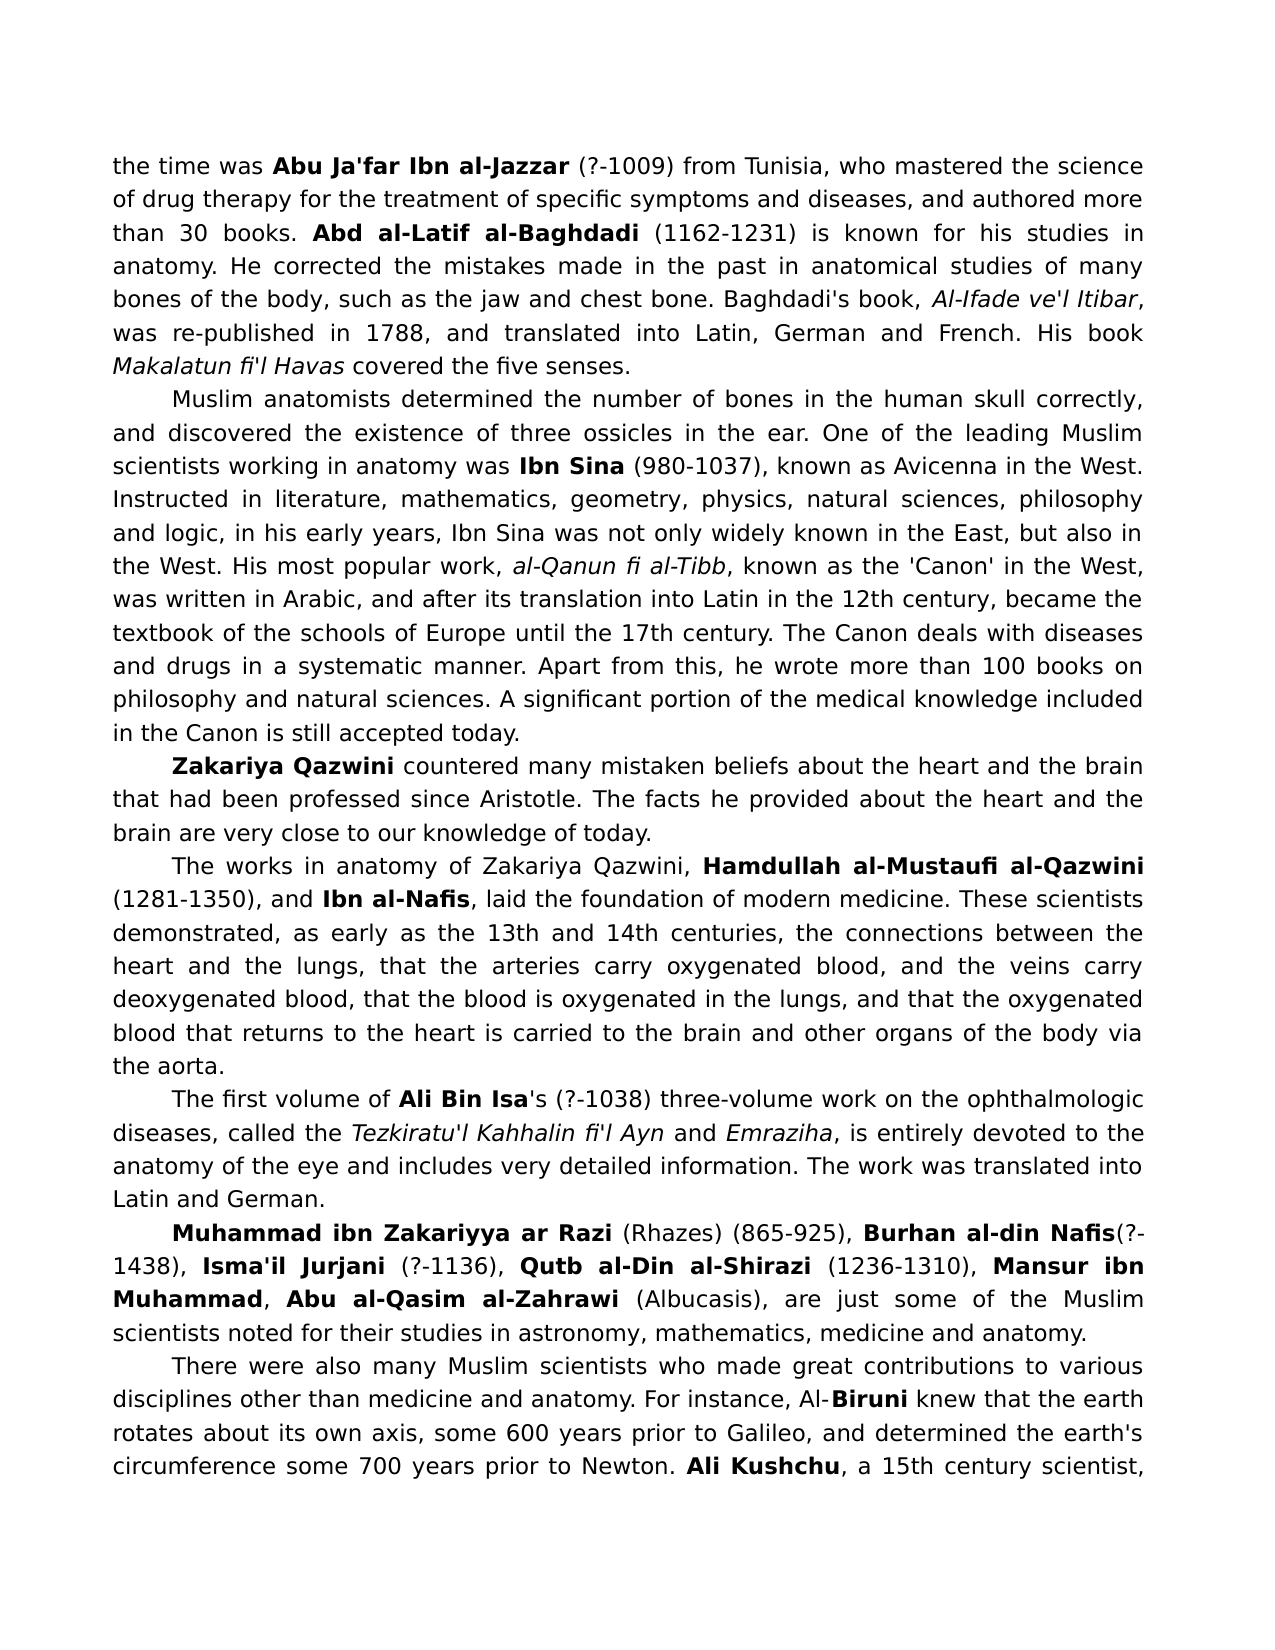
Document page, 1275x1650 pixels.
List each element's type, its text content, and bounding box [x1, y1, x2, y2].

text Zakariya Qazwini countered many mistaken beliefs about the heart and the brain that had been professed since Aristotle. The facts he provided about the heart and the brain are very close to our knowledge of today. [112, 748, 1145, 848]
text There were also many Muslim scientists who made great contributions to various disciplines other than medicine and anatomy. For instance, Al-Biruni knew that the earth rotates about its own axis, some 600 years prior to Galileo, and determined the earth's circumference some 700 years prior to Newton. Ali Kushchu, a 15th century scientist, [112, 1348, 1145, 1481]
text The works in anatomy of Zakariya Qazwini, Hamdullah al-Mustaufi al-Qazwini (1281-1350), and Ibn al-Nafis, laid the foundation of modern medicine. These scientists demonstrated, as early as the 13th and 14th centuries, the connections between the heart and the lungs, that the arteries carry oxygenated blood, and the veins carry deoxygenated blood, that the blood is oxygenated in the lungs, and that the oxygenated blood that returns to the heart is carried to the brain and other organs of the body via the aorta. [112, 848, 1145, 1081]
text Muslim anatomists determined the number of bones in the human skull correctly, and discovered the existence of three ossicles in the ear. One of the leading Muslim scientists working in anatomy was Ibn Sina (980-1037), known as Avicenna in the West. Instructed in literature, mathematics, geometry, physics, natural sciences, philosophy and logic, in his early years, Ibn Sina was not only widely known in the East, but also in the West. His most popular work, al-Qanun fi al-Tibb, known as the 'Canon' in the West, was written in Arabic, and after its translation into Latin in the 12th century, became the textbook of the schools of Europe until the 17th century. The Canon deals with diseases and drugs in a systematic manner. Apart from this, he wrote more than 100 books on philosophy and natural sciences. A significant portion of the medical knowledge included in the Canon is still accepted today. [112, 381, 1145, 748]
text The first volume of Ali Bin Isa's (?-1038) three-volume work on the ophthalmologic diseases, called the Tezkiratu'l Kahhalin fi'l Ayn and Emraziha, is entirely devoted to the anatomy of the eye and includes very detailed information. The work was translated into Latin and German. [112, 1081, 1145, 1214]
text Muhammad ibn Zakariyya ar Razi (Rhazes) (865-925), Burhan al-din Nafis(?-1438), Isma'il Jurjani (?-1136), Qutb al-Din al-Shirazi (1236-1310), Mansur ibn Muhammad, Abu al-Qasim al-Zahrawi (Albucasis), are just some of the Muslim scientists noted for their studies in astronomy, mathematics, medicine and anatomy. [112, 1214, 1145, 1348]
text the time was Abu Ja'far Ibn al-Jazzar (?-1009) from Tunisia, who mastered the science of drug therapy for the treatment of specific symptoms and diseases, and authored more than 30 books. Abd al-Latif al-Baghdadi (1162-1231) is known for his studies in anatomy. He corrected the mistakes made in the past in anatomical studies of many bones of the body, such as the jaw and chest bone. Baghdadi's book, Al-Ifade ve'l Itibar, was re-published in 1788, and translated into Latin, German and French. His book Makalatun fi'l Havas covered the five senses. [112, 148, 1145, 381]
